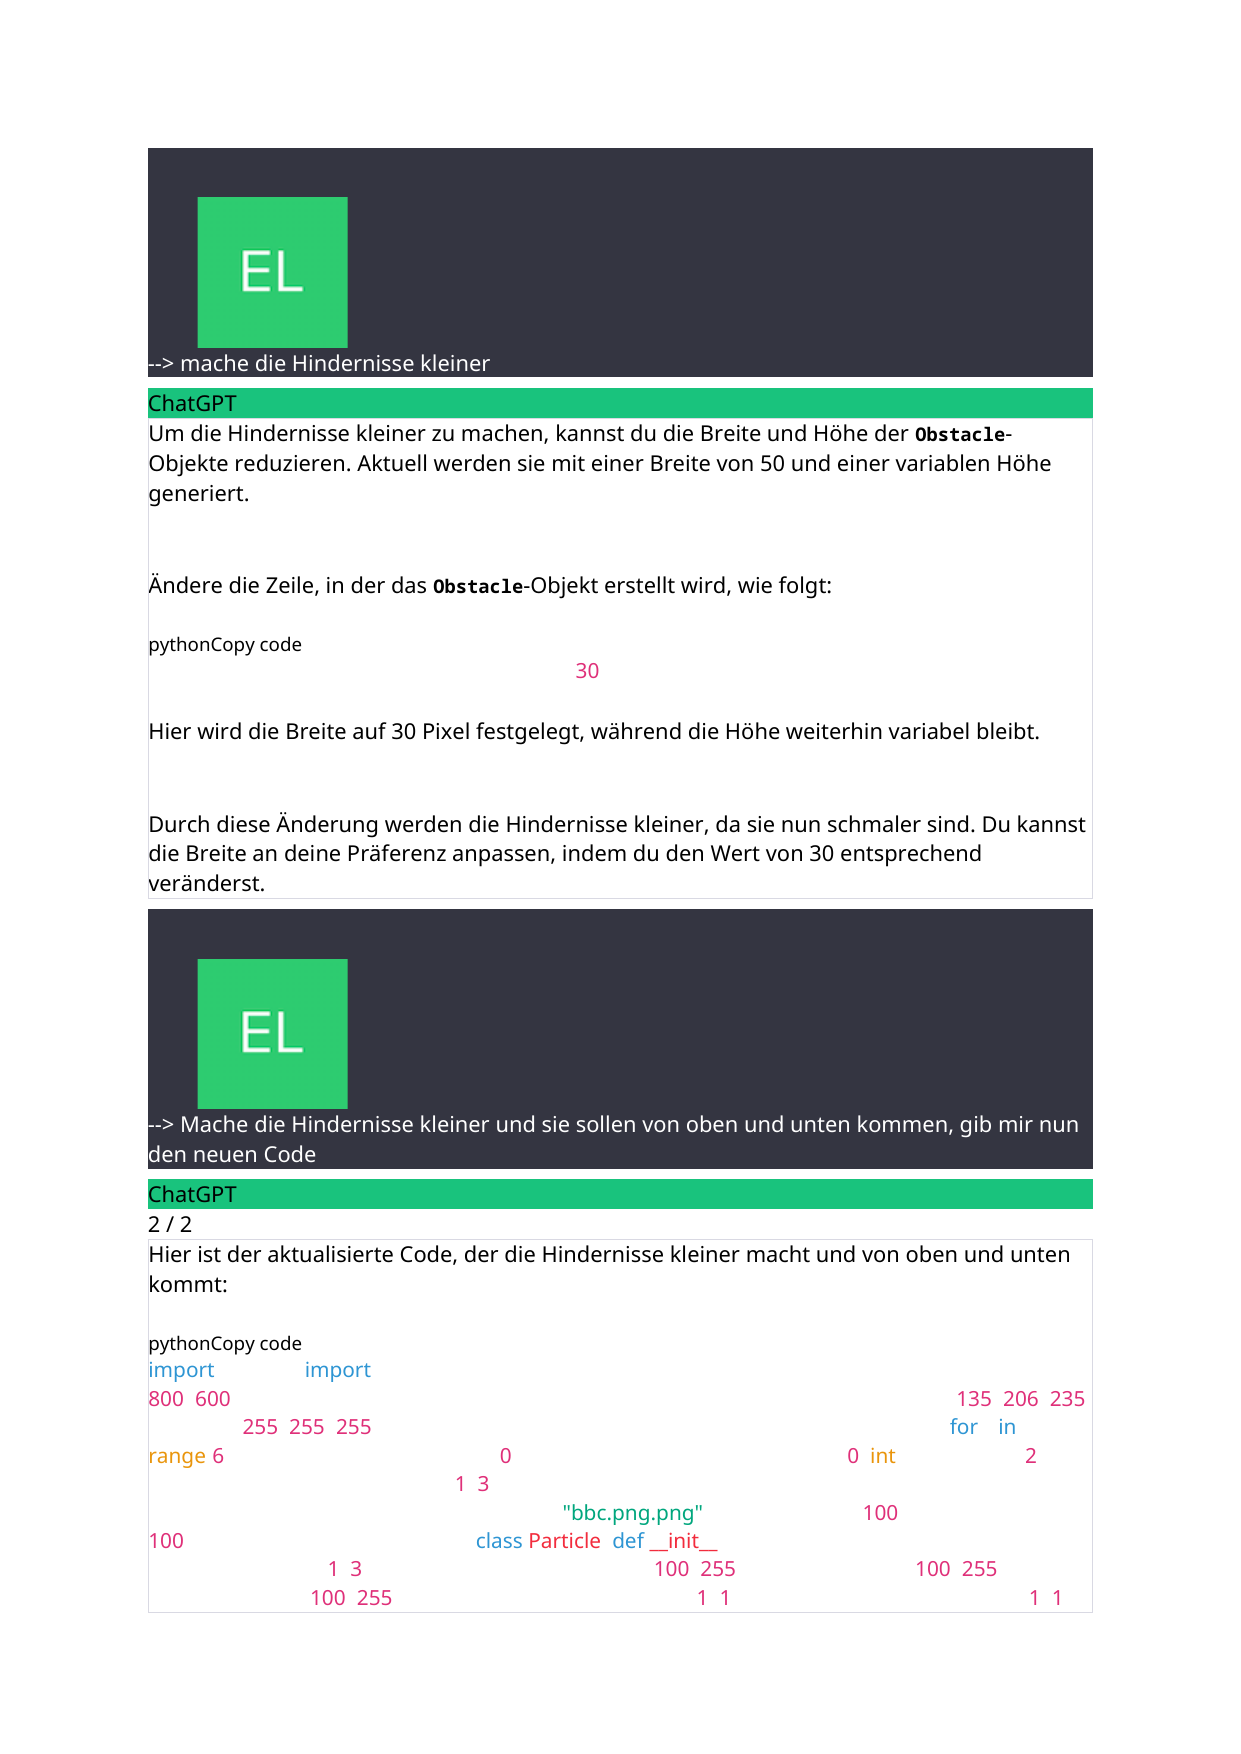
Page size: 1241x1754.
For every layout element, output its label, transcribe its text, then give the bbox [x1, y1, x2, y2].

text Durch diese Änderung werden die Hindernisse kleiner, da sie nun schmaler sind. Du kannst die Breite an deine Präferenz anpassen, indem du den Wert von 30 entsprechend veränderst. [149, 808, 1092, 898]
text pythonCopy code [149, 1329, 1092, 1355]
text obstacle = Obstacle(width, obstacle_height, 30, height - obstacle_height) [149, 656, 1092, 685]
text Um die Hindernisse kleiner zu machen, kannst du die Breite und Höhe der Obstacle-Objekte reduzieren. Aktuell werden sie mit einer Breite von 50 und einer variablen Höhe generiert. [149, 419, 1092, 508]
text Hier wird die Breite auf 30 Pixel festgelegt, während die Höhe weiterhin variabel bleibt. [149, 716, 1092, 746]
text pythonCopy code [149, 631, 1092, 656]
text Ändere die Zeile, in der das Obstacle-Objekt erstellt wird, wie folgt: [149, 569, 1092, 600]
text --> mache die Hindernisse kleiner [148, 348, 1093, 377]
text --> Mache die Hindernisse kleiner und sie sollen von oben und unten kommen, gib mir nun den neuen Code [148, 1109, 1093, 1169]
text ChatGPT [148, 1179, 1093, 1209]
text Hier ist der aktualisierte Code, der die Hindernisse kleiner macht und von oben und unten kommt: [149, 1240, 1092, 1299]
text ChatGPT [148, 388, 1093, 418]
text 2 / 2 [148, 1209, 1093, 1239]
text import pygame import random # Initialisierung pygame.init() # Bildschirmgröße width, height = 800, 600 screen = pygame.display.set_mode((width, height)) # Farben SKY_BLUE = (135, 206, 235) WHITE = (255, 255, 255) # Himmel Größe sky_height = height # Wolken clouds = [] for _ in range(6): cloud_x = random.randint(0, width) cloud_y = random.randint(0, int(sky_height / 2)) cloud_speed = random.randint(1, 3) clouds.append((cloud_x, cloud_y, cloud_speed)) # Spielfigur laden player_image = pygame.image.load("bbc.png.png") player_width = 100 player_height = 100 # Partikel-Effekt particles = [] class Particle: def __init__(self, x, y): self.x = x self.y = y self.size = random.randint(1, 3) self.color = (random.randint(100, 255), random.randint(100, 255), random.randint(100, 255)) self.vel_x = random.uniform(-1, 1) self.vel_y = random.uniform(-1, 1) [149, 1355, 1092, 1612]
